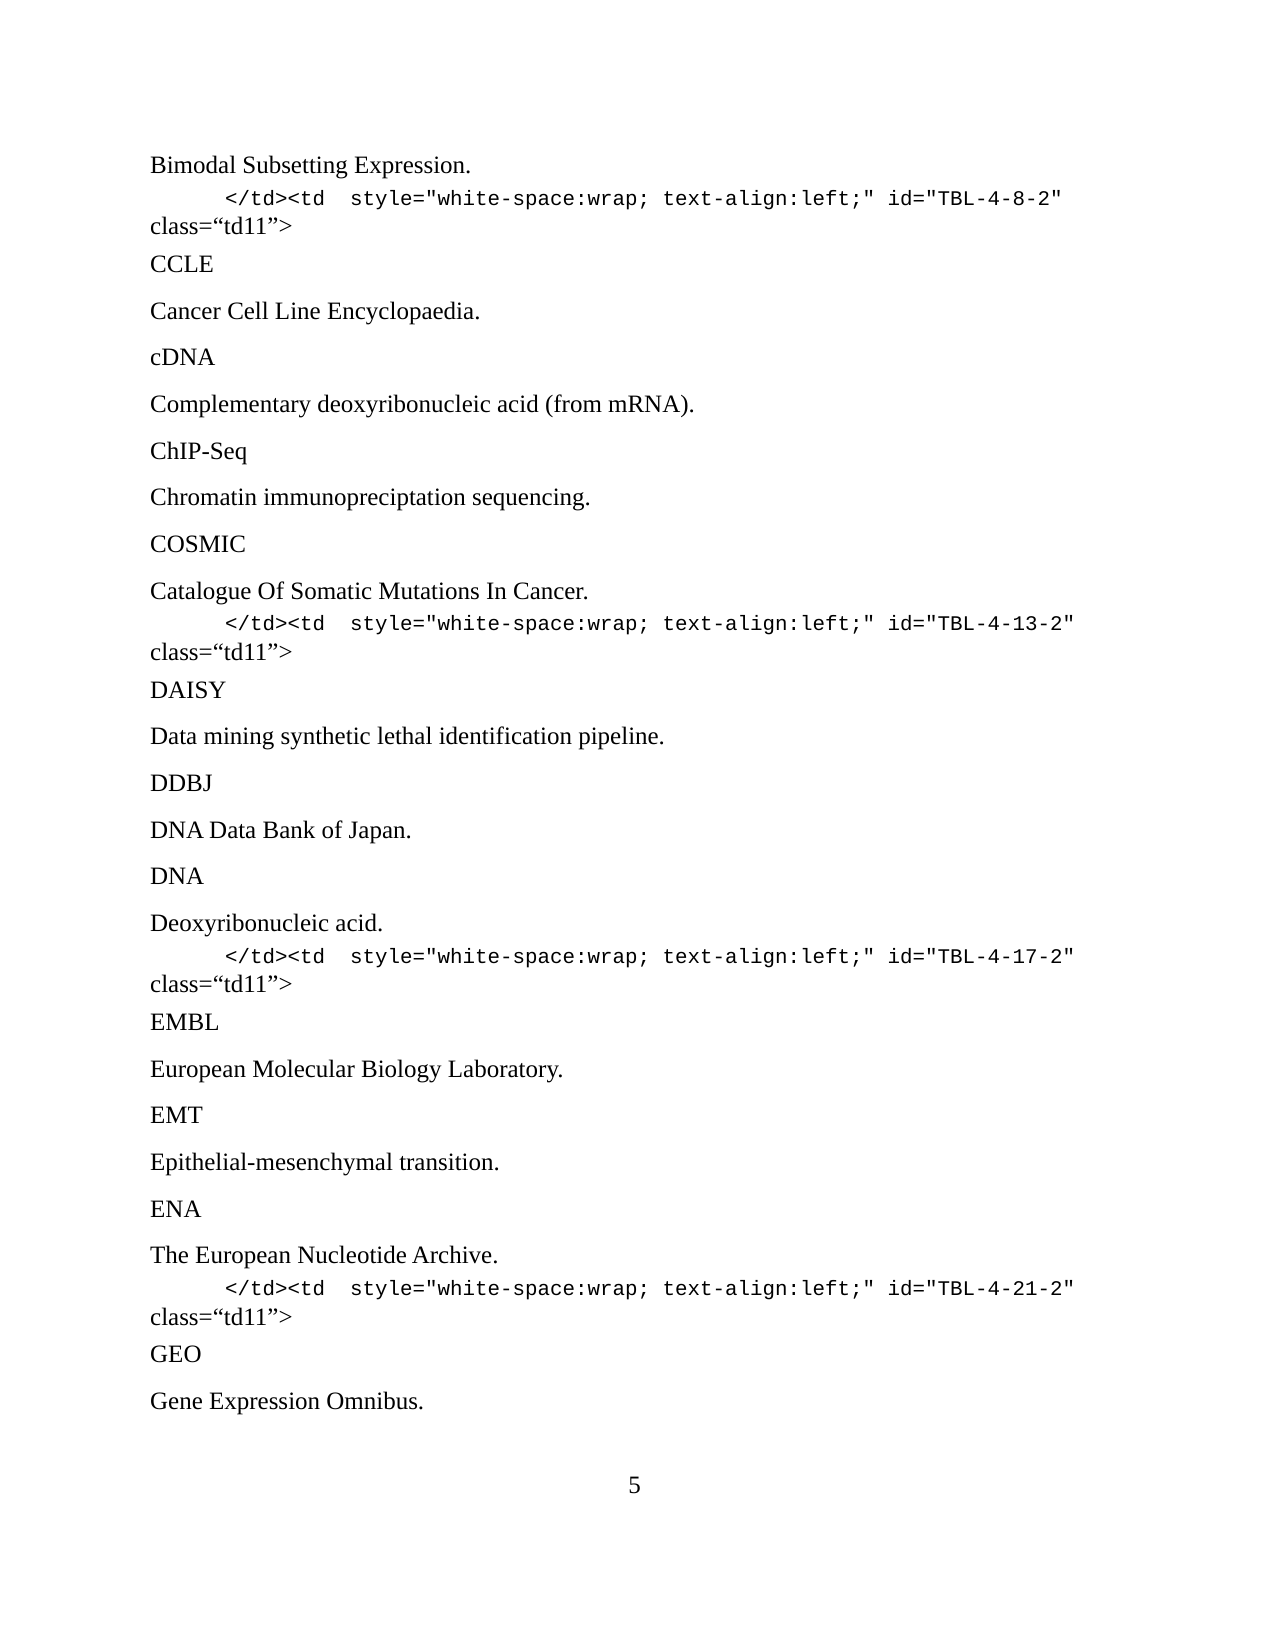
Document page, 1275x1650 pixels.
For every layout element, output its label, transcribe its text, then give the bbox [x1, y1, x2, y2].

text </td><td style="white-space:wrap; text-align:left;" id="TBL-4-13-2" [150, 613, 1125, 637]
text </td><td style="white-space:wrap; text-align:left;" id="TBL-4-8-2" [150, 188, 1125, 211]
text DDBJ [150, 768, 1125, 797]
text class=“td11”> [150, 969, 1125, 998]
text DAISY [150, 675, 1125, 703]
text ENA [150, 1194, 1125, 1223]
text Cancer Cell Line Encyclopaedia. [150, 296, 1125, 324]
text </td><td style="white-space:wrap; text-align:left;" id="TBL-4-21-2" [150, 1278, 1125, 1302]
text DNA [150, 861, 1125, 890]
text Gene Expression Omnibus. [150, 1386, 1125, 1415]
text The European Nucleotide Archive. [150, 1241, 1125, 1269]
text COSMIC [150, 529, 1125, 558]
text </td><td style="white-space:wrap; text-align:left;" id="TBL-4-17-2" [150, 946, 1125, 969]
text DNA Data Bank of Japan. [150, 815, 1125, 843]
text GEO [150, 1339, 1125, 1368]
text cDNA [150, 342, 1125, 371]
text Bimodal Subsetting Expression. [150, 150, 1125, 179]
text class=“td11”> [150, 637, 1125, 666]
text Chromatin immunopreciptation sequencing. [150, 482, 1125, 511]
text EMT [150, 1101, 1125, 1129]
text European Molecular Biology Laboratory. [150, 1054, 1125, 1083]
text Epithelial-mesenchymal transition. [150, 1147, 1125, 1176]
text class=“td11”> [150, 1302, 1125, 1331]
text EMBL [150, 1007, 1125, 1036]
text class=“td11”> [150, 211, 1125, 240]
text ChIP-Seq [150, 436, 1125, 464]
text Deoxyribonucleic acid. [150, 908, 1125, 937]
text Catalogue Of Somatic Mutations In Cancer. [150, 576, 1125, 604]
text Data mining synthetic lethal identification pipeline. [150, 721, 1125, 750]
text Complementary deoxyribonucleic acid (from mRNA). [150, 389, 1125, 418]
text CCLE [150, 249, 1125, 278]
